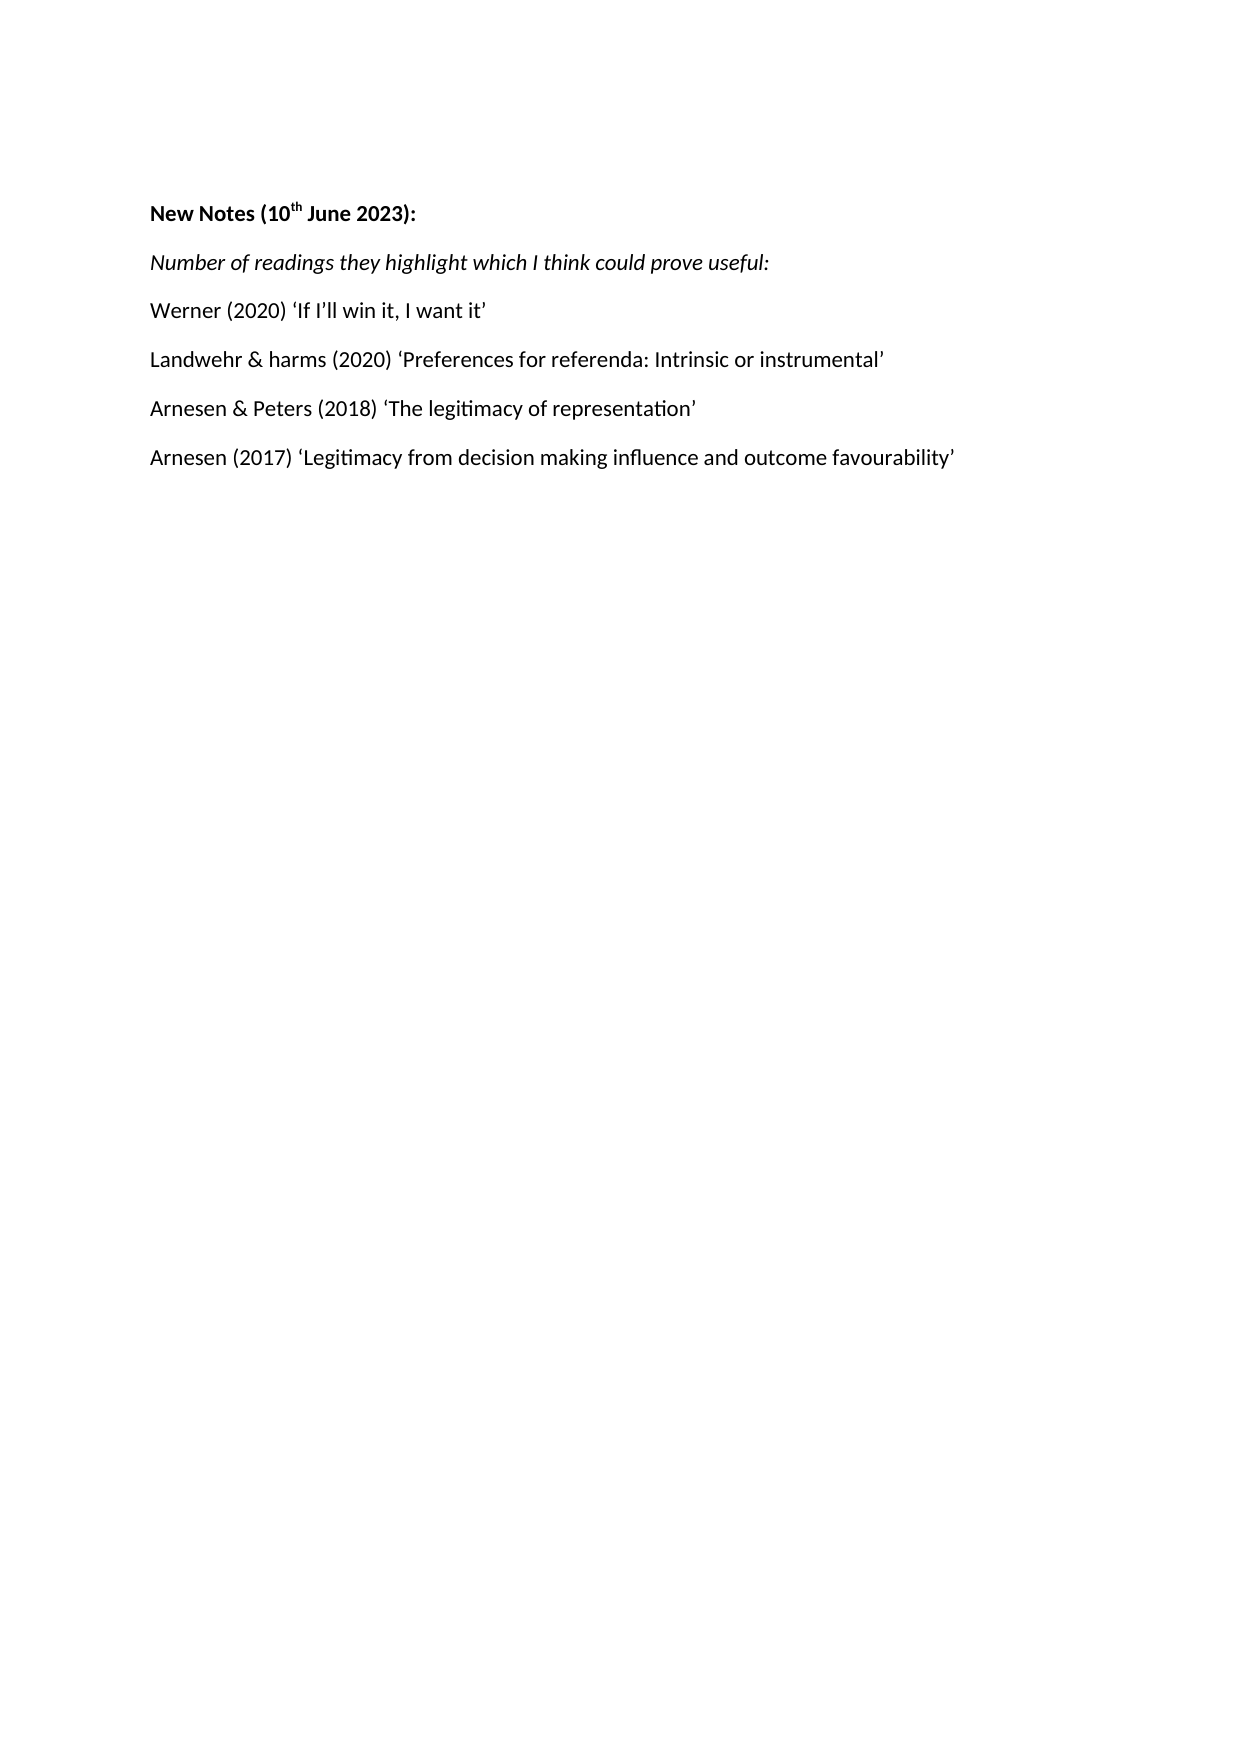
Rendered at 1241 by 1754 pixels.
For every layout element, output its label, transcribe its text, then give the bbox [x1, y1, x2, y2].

text Number of readings they highlight which I think could prove useful: [150, 248, 1090, 276]
text Landwehr & harms (2020) ‘Preferences for referenda: Intrinsic or instrumental’ [150, 345, 1090, 373]
text Werner (2020) ‘If I’ll win it, I want it’ [150, 297, 1090, 324]
text Arnesen & Peters (2018) ‘The legitimacy of representation’ [150, 394, 1090, 422]
text New Notes (10th June 2023): [150, 199, 1090, 227]
text Arnesen (2017) ‘Legitimacy from decision making influence and outcome favourability’ [150, 443, 1090, 471]
